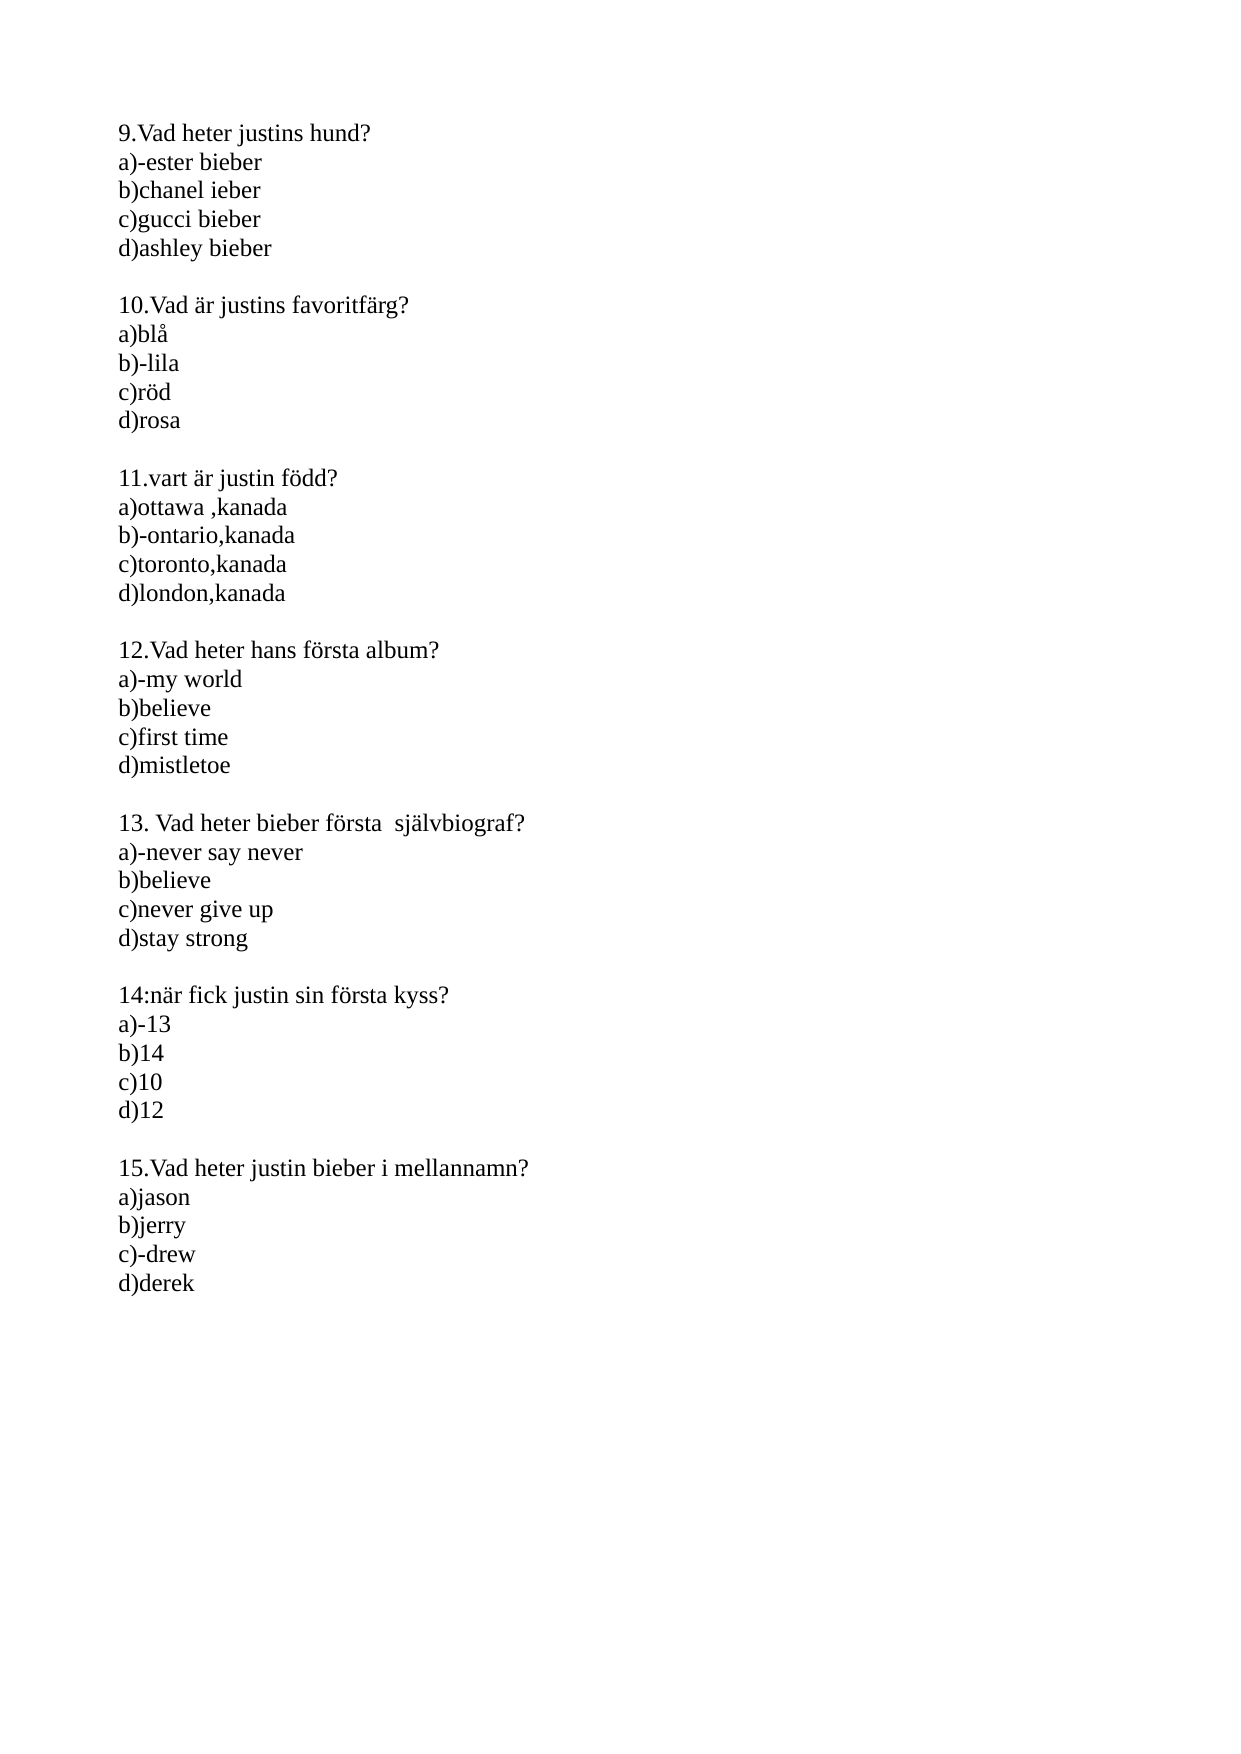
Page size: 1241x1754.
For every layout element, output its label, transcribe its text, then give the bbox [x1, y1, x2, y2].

text d)stay strong [118, 923, 1122, 952]
text c)never give up [118, 894, 1122, 923]
text c)10 [118, 1067, 1122, 1096]
text a)ottawa ,kanada [118, 492, 1122, 521]
text b)jerry [118, 1211, 1122, 1239]
text 13. Vad heter bieber första självbiograf? [118, 808, 1122, 837]
text c)-drew [118, 1239, 1122, 1268]
text d)rosa [118, 406, 1122, 434]
text b)believe [118, 693, 1122, 722]
text 12.Vad heter hans första album? [118, 636, 1122, 664]
text a)-never say never [118, 837, 1122, 866]
text c)gucci bieber [118, 204, 1122, 233]
text 9.Vad heter justins hund? [118, 118, 1122, 147]
text b)-ontario,kanada [118, 521, 1122, 549]
text d)london,kanada [118, 578, 1122, 607]
text c)first time [118, 722, 1122, 751]
text 14:när fick justin sin första kyss? [118, 981, 1122, 1009]
text b)-lila [118, 348, 1122, 377]
text d)derek [118, 1268, 1122, 1297]
text d)mistletoe [118, 751, 1122, 779]
text a)-13 [118, 1009, 1122, 1038]
text d)12 [118, 1096, 1122, 1124]
text b)believe [118, 866, 1122, 894]
text c)toronto,kanada [118, 549, 1122, 578]
text a)blå [118, 319, 1122, 348]
text 15.Vad heter justin bieber i mellannamn? [118, 1153, 1122, 1182]
text c)röd [118, 377, 1122, 406]
text a)-ester bieber [118, 147, 1122, 176]
text d)ashley bieber [118, 233, 1122, 262]
text 11.vart är justin född? [118, 463, 1122, 492]
text 10.Vad är justins favoritfärg? [118, 291, 1122, 319]
text b)chanel ieber [118, 176, 1122, 204]
text a)-my world [118, 664, 1122, 693]
text b)14 [118, 1038, 1122, 1067]
text a)jason [118, 1182, 1122, 1211]
